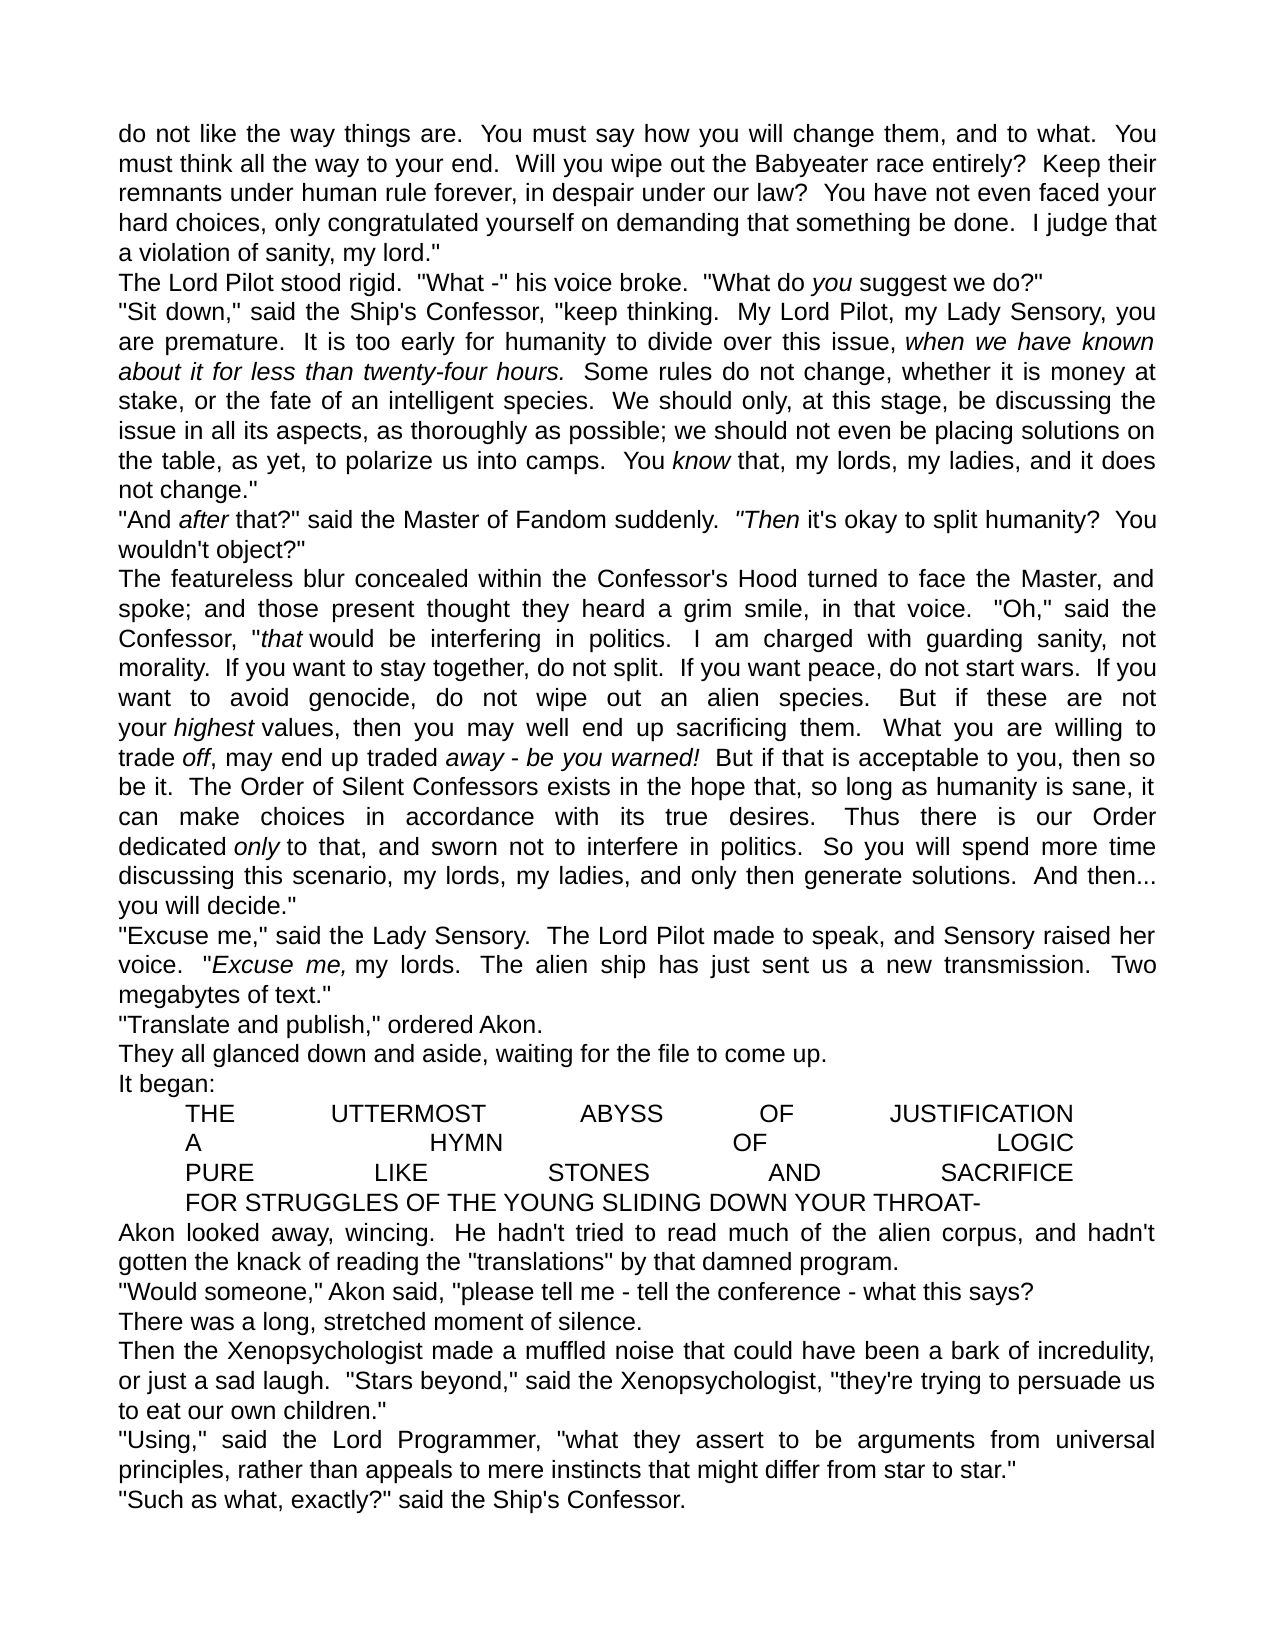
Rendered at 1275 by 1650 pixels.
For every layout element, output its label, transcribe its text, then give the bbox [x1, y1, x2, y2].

text THE UTTERMOST ABYSS OF JUSTIFICATION A HYMN OF LOGIC PURE LIKE STONES AND SACRIFICE FOR STRUGGLES OF THE YOUNG SLIDING DOWN YOUR THROAT- [185, 1098, 1074, 1217]
text "Excuse me," said the Lady Sensory. The Lord Pilot made to speak, and Sensory raised her voice. "Excuse me, my lords. The alien ship has just sent us a new transmission. Two megabytes of text." [118, 920, 1157, 1009]
text "Would someone," Akon said, "please tell me - tell the conference - what this says? [118, 1276, 1157, 1306]
text "Sit down," said the Ship's Confessor, "keep thinking. My Lord Pilot, my Lady Sensory, you are premature. It is too early for humanity to divide over this issue, when we have known about it for less than twenty-four hours. Some rules do not change, whether it is money at stake, or the fate of an intelligent species. We should only, at this stage, be discussing the issue in all its aspects, as thoroughly as possible; we should not even be placing solutions on the table, as yet, to polarize us into camps. You know that, my lords, my ladies, and it does not change." [118, 296, 1157, 504]
text "Such as what, exactly?" said the Ship's Confessor. [118, 1484, 1157, 1513]
text Then the Xenopsychologist made a muffled noise that could have been a bark of incredulity, or just a sad laugh. "Stars beyond," said the Xenopsychologist, "they're trying to persuade us to eat our own children." [118, 1335, 1157, 1424]
text do not like the way things are. You must say how you will change them, and to what. You must think all the way to your end. Will you wipe out the Babyeater race entirely? Keep their remnants under human rule forever, in despair under our law? You have not even faced your hard choices, only congratulated yourself on demanding that something be done. I judge that a violation of sanity, my lord." [118, 118, 1157, 267]
text They all glanced down and aside, waiting for the file to come up. [118, 1038, 1157, 1068]
text The Lord Pilot stood rigid. "What -" his voice broke. "What do you suggest we do?" [118, 267, 1157, 296]
text The featureless blur concealed within the Confessor's Hood turned to face the Master, and spoke; and those present thought they heard a grim smile, in that voice. "Oh," said the Confessor, "that would be interfering in politics. I am charged with guarding sanity, not morality. If you want to stay together, do not split. If you want peace, do not start wars. If you want to avoid genocide, do not wipe out an alien species. But if these are not your highest values, then you may well end up sacrificing them. What you are willing to trade off, may end up traded away - be you warned! But if that is acceptable to you, then so be it. The Order of Silent Confessors exists in the hope that, so long as humanity is sane, it can make choices in accordance with its true desires. Thus there is our Order dedicated only to that, and sworn not to interfere in politics. So you will spend more time discussing this scenario, my lords, my ladies, and only then generate solutions. And then... you will decide." [118, 563, 1157, 920]
text "And after that?" said the Master of Fandom suddenly. "Then it's okay to split humanity? You wouldn't object?" [118, 504, 1157, 563]
text There was a long, stretched moment of silence. [118, 1306, 1157, 1335]
text "Using," said the Lord Programmer, "what they assert to be arguments from universal principles, rather than appeals to mere instincts that might differ from star to star." [118, 1424, 1157, 1484]
text It began: [118, 1068, 1157, 1098]
text "Translate and publish," ordered Akon. [118, 1009, 1157, 1038]
text Akon looked away, wincing. He hadn't tried to read much of the alien corpus, and hadn't gotten the knack of reading the "translations" by that damned program. [118, 1217, 1157, 1276]
